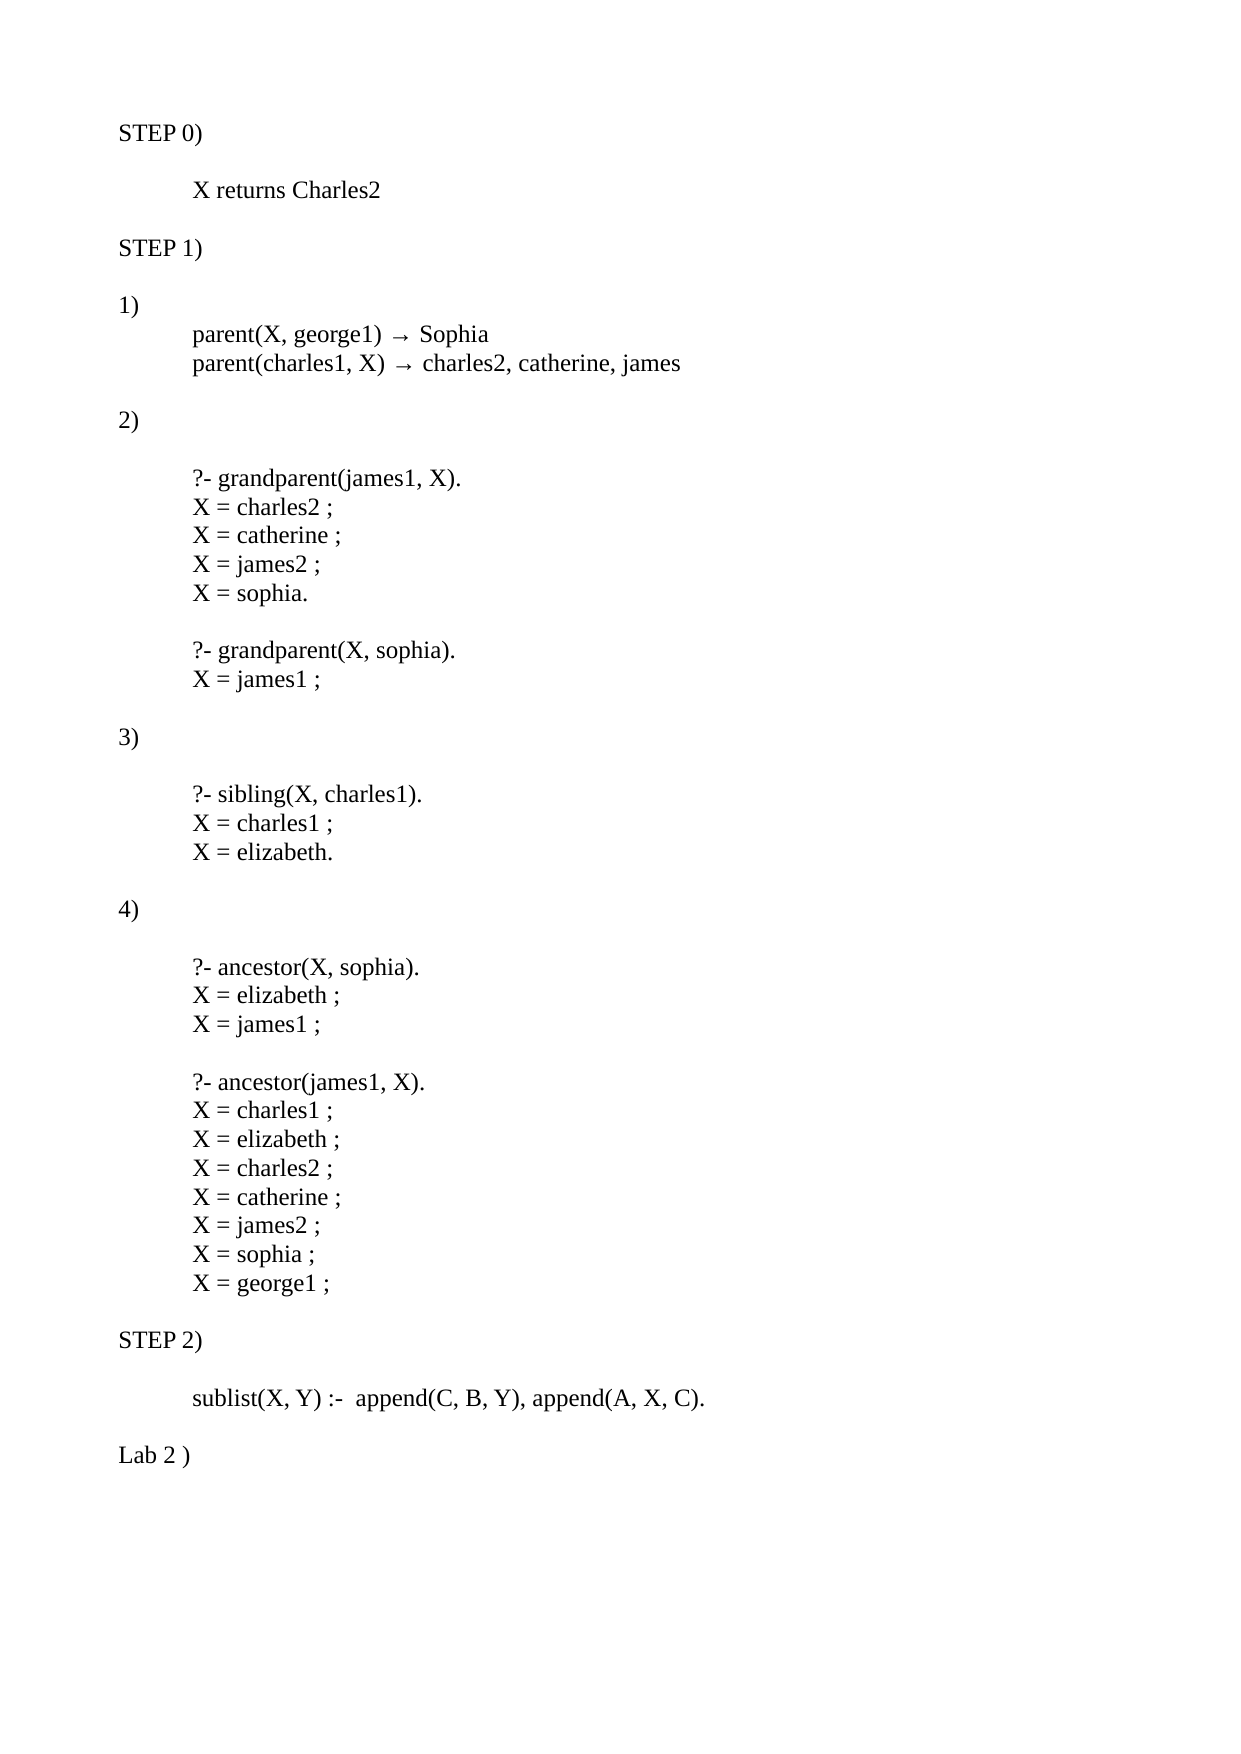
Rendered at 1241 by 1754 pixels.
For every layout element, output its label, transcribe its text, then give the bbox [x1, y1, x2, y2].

text X returns Charles2 [118, 176, 1122, 204]
text Lab 2 ) [118, 1441, 1122, 1469]
text STEP 0) [118, 118, 1122, 147]
text X = elizabeth ; [118, 1124, 1122, 1153]
text X = catherine ; [118, 1182, 1122, 1211]
text ?- ancestor(X, sophia). [118, 952, 1122, 981]
text X = elizabeth ; [118, 981, 1122, 1009]
text X = sophia. [118, 578, 1122, 607]
text X = james1 ; [118, 664, 1122, 693]
text 3) [118, 722, 1122, 751]
text X = charles2 ; [118, 1153, 1122, 1182]
text STEP 2) [118, 1326, 1122, 1354]
text X = catherine ; [118, 521, 1122, 549]
text parent(charles1, X) → charles2, catherine, james [118, 348, 1122, 377]
text sublist(X, Y) :- append(C, B, Y), append(A, X, C). [118, 1383, 1122, 1412]
text X = charles2 ; [118, 492, 1122, 521]
text X = james2 ; [118, 549, 1122, 578]
text 4) [118, 894, 1122, 923]
text X = elizabeth. [118, 837, 1122, 866]
text X = james2 ; [118, 1211, 1122, 1239]
text ?- grandparent(james1, X). [118, 463, 1122, 492]
text ?- ancestor(james1, X). [118, 1067, 1122, 1096]
text X = sophia ; [118, 1239, 1122, 1268]
text X = james1 ; [118, 1009, 1122, 1038]
text 1) [118, 291, 1122, 319]
text ?- sibling(X, charles1). [118, 779, 1122, 808]
text X = charles1 ; [118, 1096, 1122, 1124]
text parent(X, george1) → Sophia [118, 319, 1122, 348]
text ?- grandparent(X, sophia). [118, 636, 1122, 664]
text X = george1 ; [118, 1268, 1122, 1297]
text X = charles1 ; [118, 808, 1122, 837]
text 2) [118, 406, 1122, 434]
text STEP 1) [118, 233, 1122, 262]
